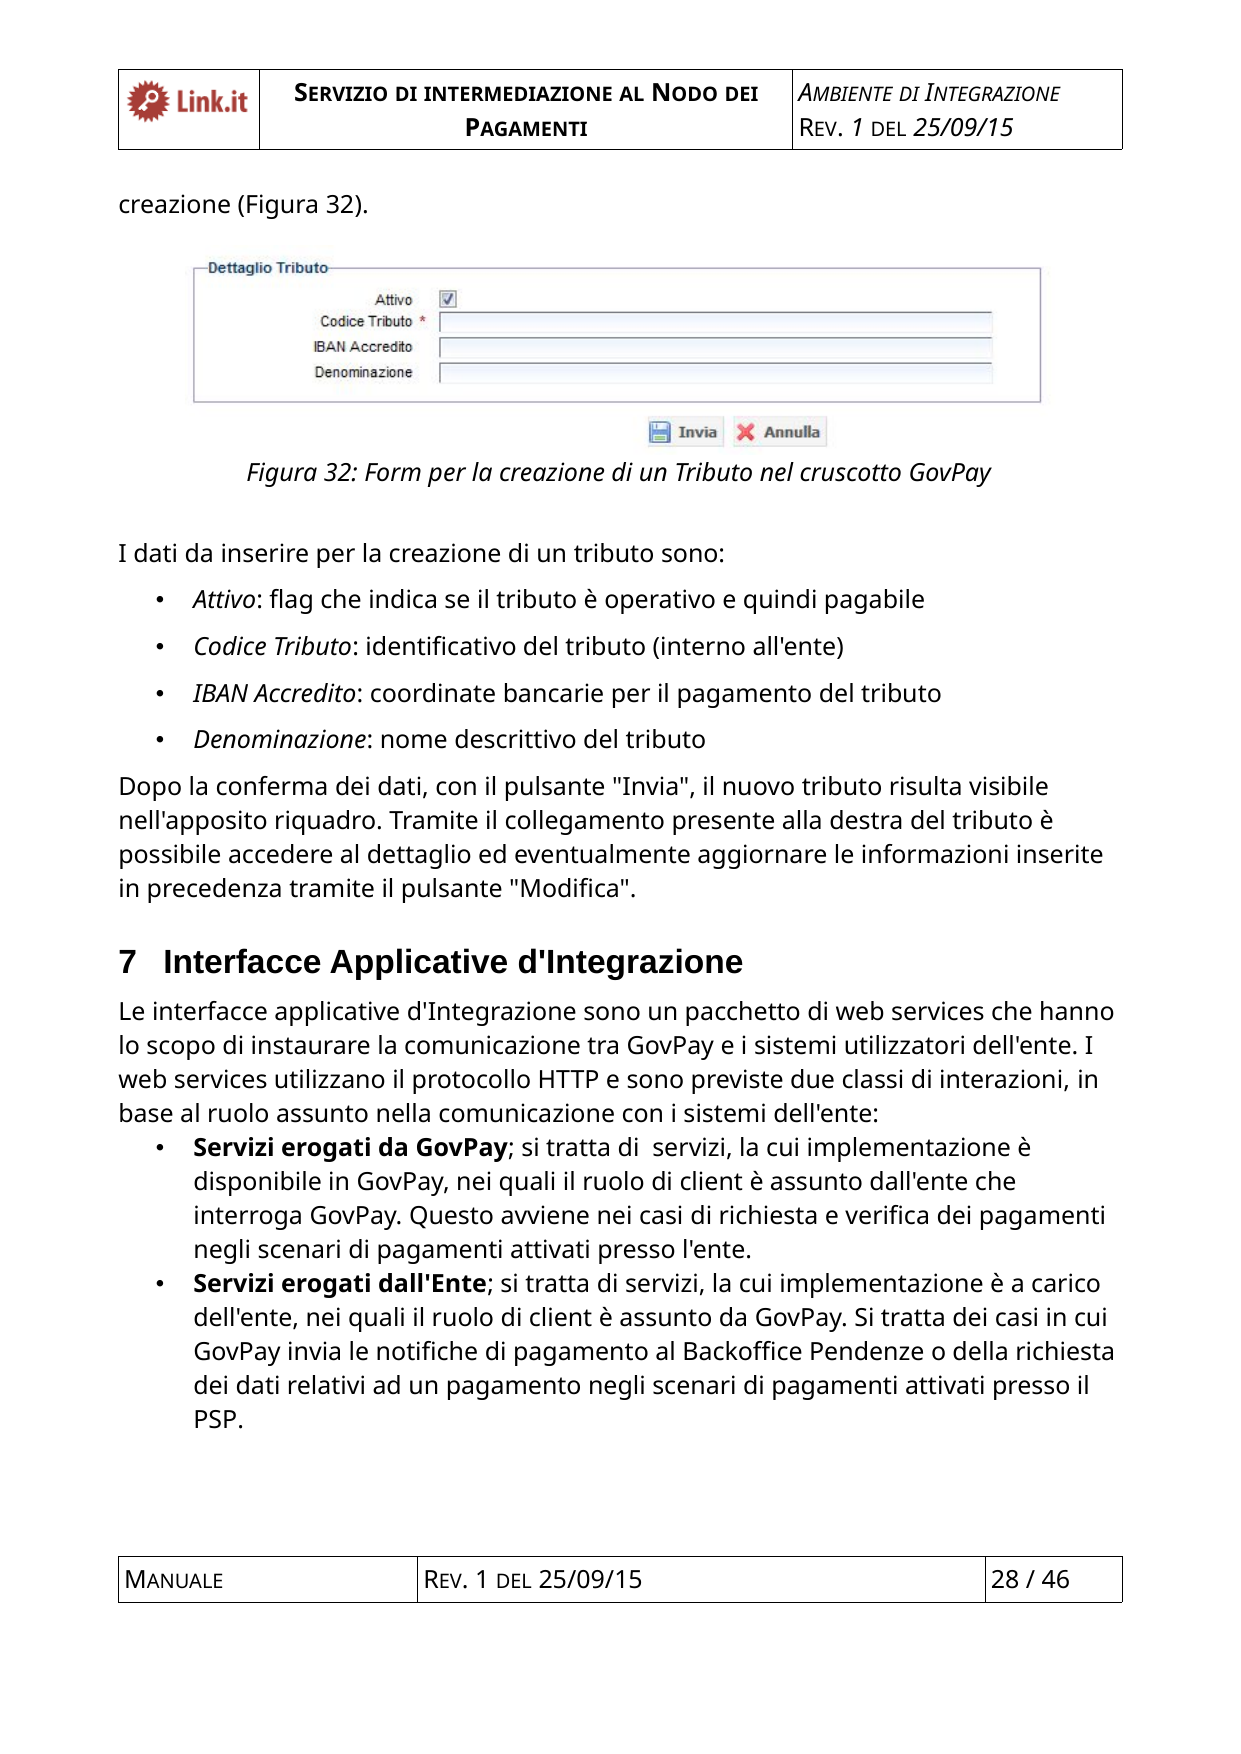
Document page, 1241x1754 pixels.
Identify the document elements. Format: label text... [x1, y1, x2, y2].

text Figura 32: Form per la creazione di un Tributo nel cruscotto GovPay [185, 455, 1055, 489]
list Codice Tributo: identificativo del tributo (interno all'ente) [156, 629, 1122, 663]
picture [184, 245, 1056, 455]
text Le interfacce applicative d'Integrazione sono un pacchetto di web services che hanno lo scopo di instaurare la comunicazione tra GovPay e i sistemi utilizzatori dell'ente. I web services utilizzano il protocollo HTTP e sono previste due classi di interazioni, in base al ruolo assunto nella comunicazione con i sistemi dell'ente: [118, 993, 1122, 1129]
text I dati da inserire per la creazione di un tributo sono: [118, 536, 1122, 569]
list Servizi erogati da GovPay; si tratta di servizi, la cui implementazione è disponibile in GovPay, nei quali il ruolo di client è assunto dall'ente che interroga GovPay. Questo avviene nei casi di richiesta e verifica dei pagamenti negli scenari di pagamenti attivati presso l'ente. [156, 1129, 1122, 1266]
picture [123, 75, 254, 128]
list Servizi erogati dall'Ente; si tratta di servizi, la cui implementazione è a carico dell'ente, nei quali il ruolo di client è assunto da GovPay. Si tratta dei casi in cui GovPay invia le notifiche di pagamento al Backoffice Pendenze o della richiesta dei dati relativi ad un pagamento negli scenari di pagamenti attivati presso il PSP. [156, 1266, 1122, 1436]
subtitle Interfacce Applicative d'Integrazione [118, 942, 1122, 981]
list Denominazione: nome descrittivo del tributo [156, 722, 1122, 756]
list Attivo: flag che indica se il tributo è operativo e quindi pagabile [156, 582, 1122, 616]
text Dopo la conferma dei dati, con il pulsante "Invia", il nuovo tributo risulta visibile nell'apposito riquadro. Tramite il collegamento presente alla destra del tributo è possibile accedere al dettaglio ed eventualmente aggiornare le informazioni inserite in precedenza tramite il pulsante "Modifica". [118, 768, 1122, 904]
list IBAN Accredito: coordinate bancarie per il pagamento del tributo [156, 675, 1122, 709]
text creazione (Figura 32). [118, 186, 1122, 220]
